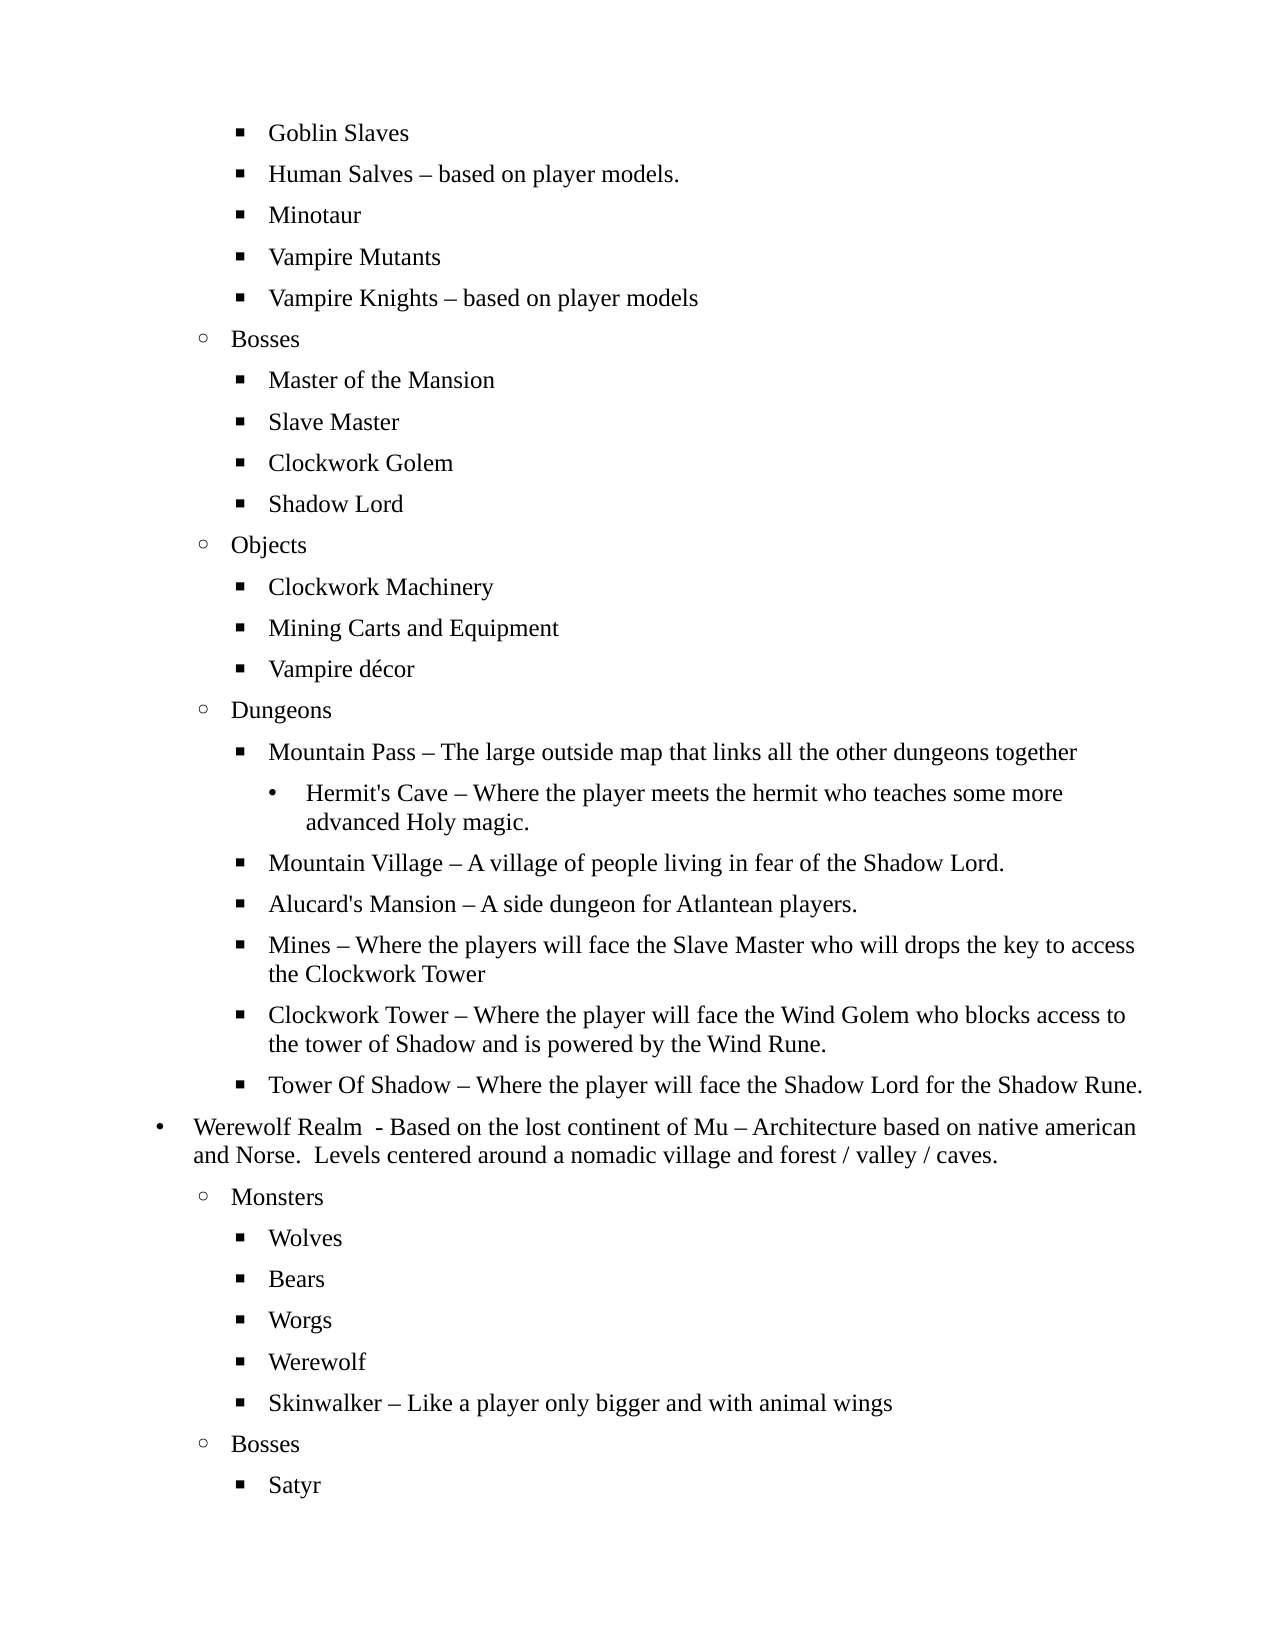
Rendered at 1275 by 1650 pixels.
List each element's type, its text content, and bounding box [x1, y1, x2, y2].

list Vampire Knights – based on player models [231, 283, 1157, 312]
list Monsters [193, 1182, 1157, 1211]
list Skinwalker – Like a player only bigger and with animal wings [231, 1388, 1157, 1417]
list Bosses [193, 324, 1157, 353]
list Slave Master [231, 407, 1157, 436]
list Human Salves – based on player models. [231, 159, 1157, 188]
list Mountain Pass – The large outside map that links all the other dungeons together [231, 737, 1157, 766]
list Wolves [231, 1223, 1157, 1252]
list Hermit's Cave – Where the player meets the hermit who teaches some more advanced Holy magic. [268, 778, 1157, 836]
list Vampire décor [231, 654, 1157, 683]
list Satyr [231, 1471, 1157, 1499]
list Clockwork Tower – Where the player will face the Wind Golem who blocks access to the tower of Shadow and is powered by the Wind Rune. [231, 1001, 1157, 1058]
list Mountain Village – A village of people living in fear of the Shadow Lord. [231, 848, 1157, 877]
list Werewolf Realm - Based on the lost continent of Mu – Architecture based on native american and Norse. Levels centered around a nomadic village and forest / valley / caves. [156, 1112, 1157, 1169]
list Clockwork Golem [231, 448, 1157, 477]
list Objects [193, 531, 1157, 559]
list Minotaur [231, 201, 1157, 229]
list Vampire Mutants [231, 242, 1157, 271]
list Bosses [193, 1429, 1157, 1458]
list Mines – Where the players will face the Slave Master who will drops the key to access the Clockwork Tower [231, 931, 1157, 988]
list Shadow Lord [231, 489, 1157, 518]
list Mining Carts and Equipment [231, 613, 1157, 642]
list Goblin Slaves [231, 118, 1157, 147]
list Alucard's Mansion – A side dungeon for Atlantean players. [231, 889, 1157, 918]
list Master of the Mansion [231, 366, 1157, 394]
list Tower Of Shadow – Where the player will face the Shadow Lord for the Shadow Rune. [231, 1071, 1157, 1099]
list Werewolf [231, 1347, 1157, 1376]
list Worgs [231, 1306, 1157, 1334]
list Dungeons [193, 696, 1157, 724]
list Clockwork Machinery [231, 572, 1157, 601]
list Bears [231, 1264, 1157, 1293]
